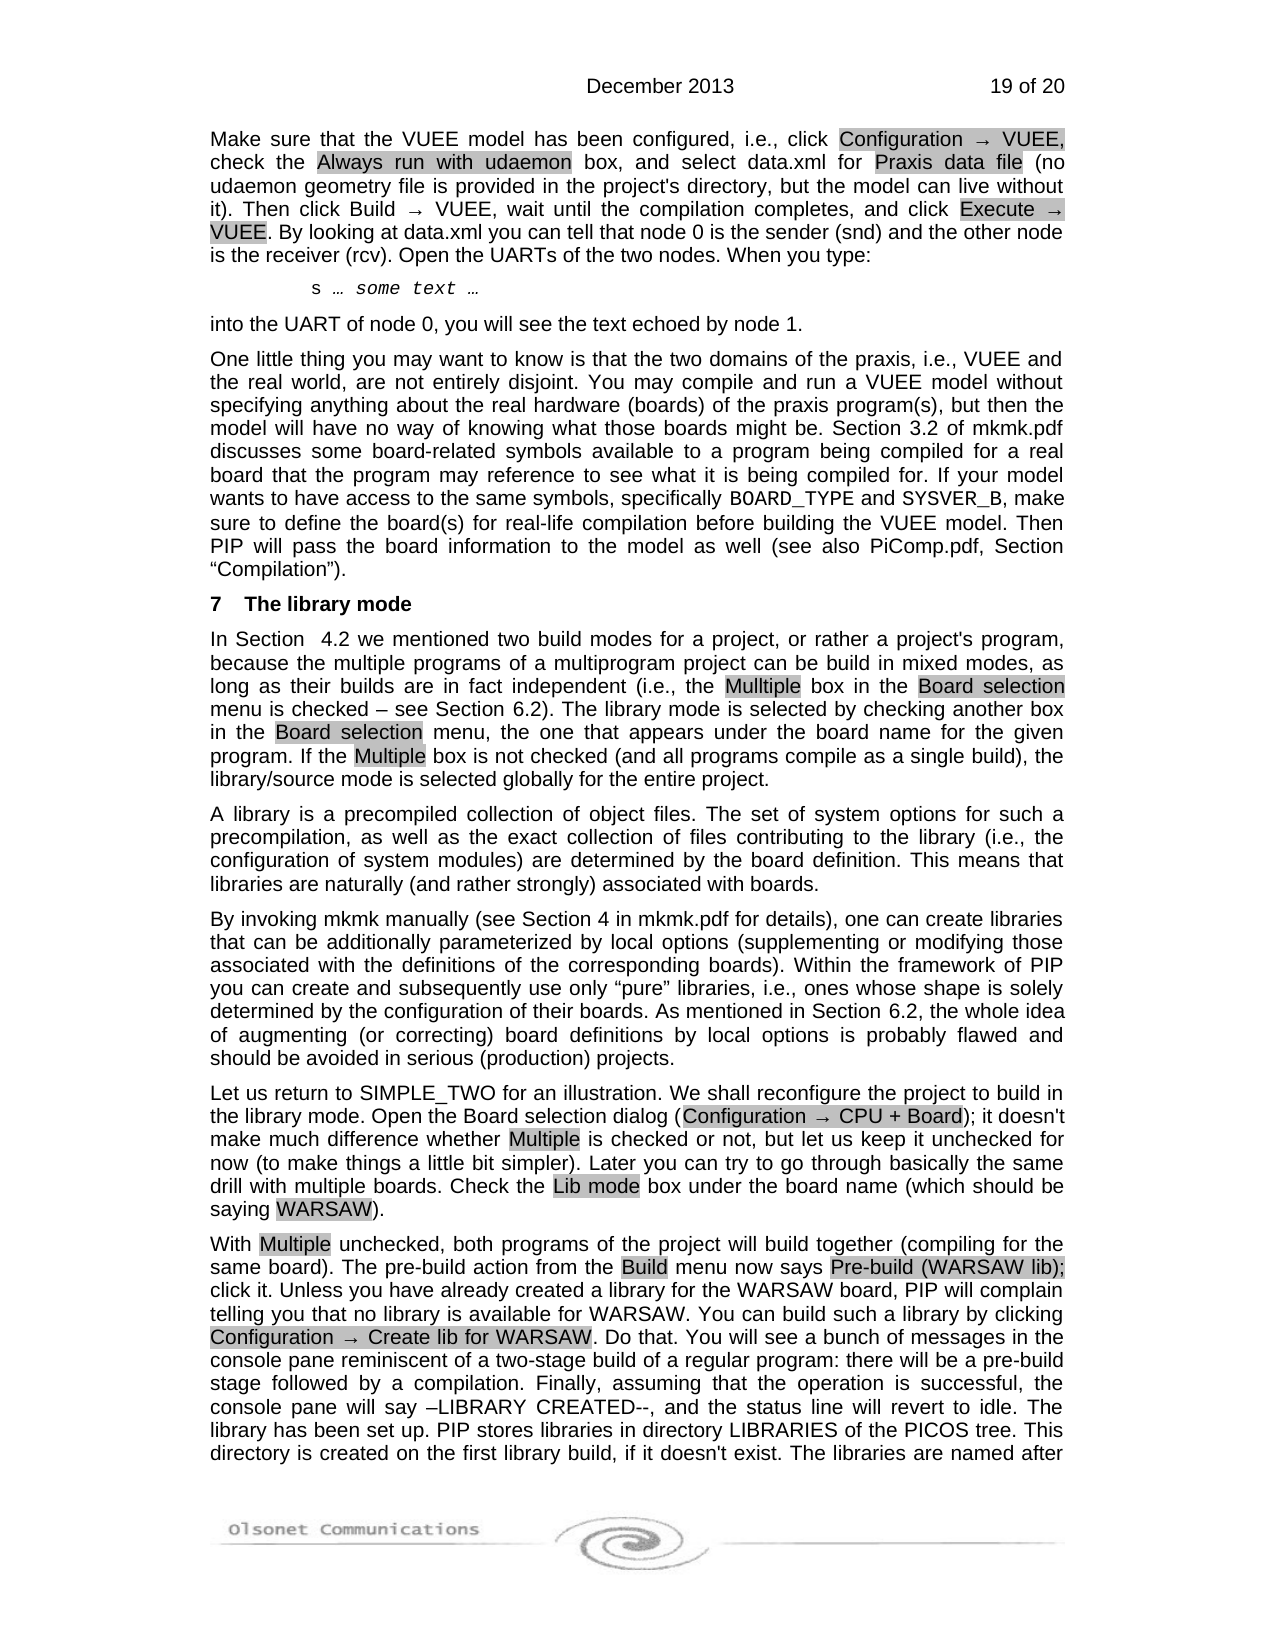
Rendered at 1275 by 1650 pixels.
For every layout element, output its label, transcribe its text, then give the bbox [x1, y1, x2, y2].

text One little thing you may want to know is that the two domains of the praxis, i.e., VUEE and the real world, are not entirely disjoint. You may compile and run a VUEE model without specifying anything about the real hardware (boards) of the praxis program(s), but then the model will have no way of knowing what those boards might be. Section 3.2 of mkmk.pdf discusses some board-related symbols available to a program being compiled for a real board that the program may reference to see what it is being compiled for. If your model wants to have access to the same symbols, specifically BOARD_TYPE and SYSVER_B, make sure to define the board(s) for real-life compilation before building the VUEE model. Then PIP will pass the board information to the model as well (see also PiComp.pdf, Section “Compilation”). [210, 347, 1065, 581]
text By invoking mkmk manually (see Section 4 in mkmk.pdf for details), one can create libraries that can be additionally parameterized by local options (supplementing or modifying those associated with the definitions of the corresponding boards). Within the framework of PIP you can create and subsequently use only “pure” libraries, i.e., ones whose shape is solely determined by the configuration of their boards. As mentioned in Section 6.2, the whole idea of augmenting (or correcting) board definitions by local options is probably flawed and should be avoided in serious (production) projects. [210, 907, 1065, 1070]
picture [210, 1501, 1065, 1593]
text In Section 4.2 we mentioned two build modes for a project, or rather a project's program, because the multiple programs of a multiprogram project can be build in mixed modes, as long as their builds are in fact independent (i.e., the Mulltiple box in the Board selection menu is checked – see Section 6.2). The library mode is selected by checking another box in the Board selection menu, the one that appears under the board name for the given program. If the Multiple box is not checked (and all programs compile as a single build), the library/source mode is selected globally for the entire project. [210, 628, 1065, 791]
text Let us return to SIMPLE_TWO for an illustration. We shall reconfigure the project to build in the library mode. Open the Board selection dialog (Configuration → CPU + Board); it doesn't make much difference whether Multiple is checked or not, but let us keep it unchecked for now (to make things a little bit simpler). Later you can try to go through basically the same drill with multiple boards. Check the Lib mode box under the board name (which should be saying WARSAW). [210, 1081, 1065, 1221]
text Make sure that the VUEE model has been configured, i.e., click Configuration → VUEE, check the Always run with udaemon box, and select data.xml for Praxis data file (no udaemon geometry file is provided in the project's directory, but the model can live without it). Then click Build → VUEE, wait until the compilation completes, and click Execute → VUEE. By looking at data.xml you can tell that node 0 is the sender (snd) and the other node is the receiver (rcv). Open the UARTs of the two nodes. When you type: [210, 128, 1065, 267]
subtitle The library mode [210, 593, 1065, 616]
text A library is a precompiled collection of object files. The set of system options for such a precompilation, as well as the exact collection of files contributing to the library (i.e., the configuration of system modules) are determined by the board definition. This means that libraries are naturally (and rather strongly) associated with boards. [210, 802, 1065, 895]
text With Multiple unchecked, both programs of the project will build together (compiling for the same board). The pre-build action from the Build menu now says Pre-build (WARSAW lib); click it. Unless you have already created a library for the WARSAW board, PIP will complain telling you that no library is available for WARSAW. You can build such a library by clicking Configuration → Create lib for WARSAW. Do that. You will see a bunch of messages in the console pane reminiscent of a two-stage build of a regular program: there will be a pre-build stage followed by a compilation. Finally, assuming that the operation is successful, the console pane will say –LIBRARY CREATED--, and the status line will revert to idle. The library has been set up. PIP stores libraries in directory LIBRARIES of the PICOS tree. This directory is created on the first library build, if it doesn't exist. The libraries are named after [210, 1233, 1065, 1465]
text s … some text … [310, 279, 1065, 300]
text into the UART of node 0, you will see the text echoed by node 1. [210, 312, 1065, 335]
